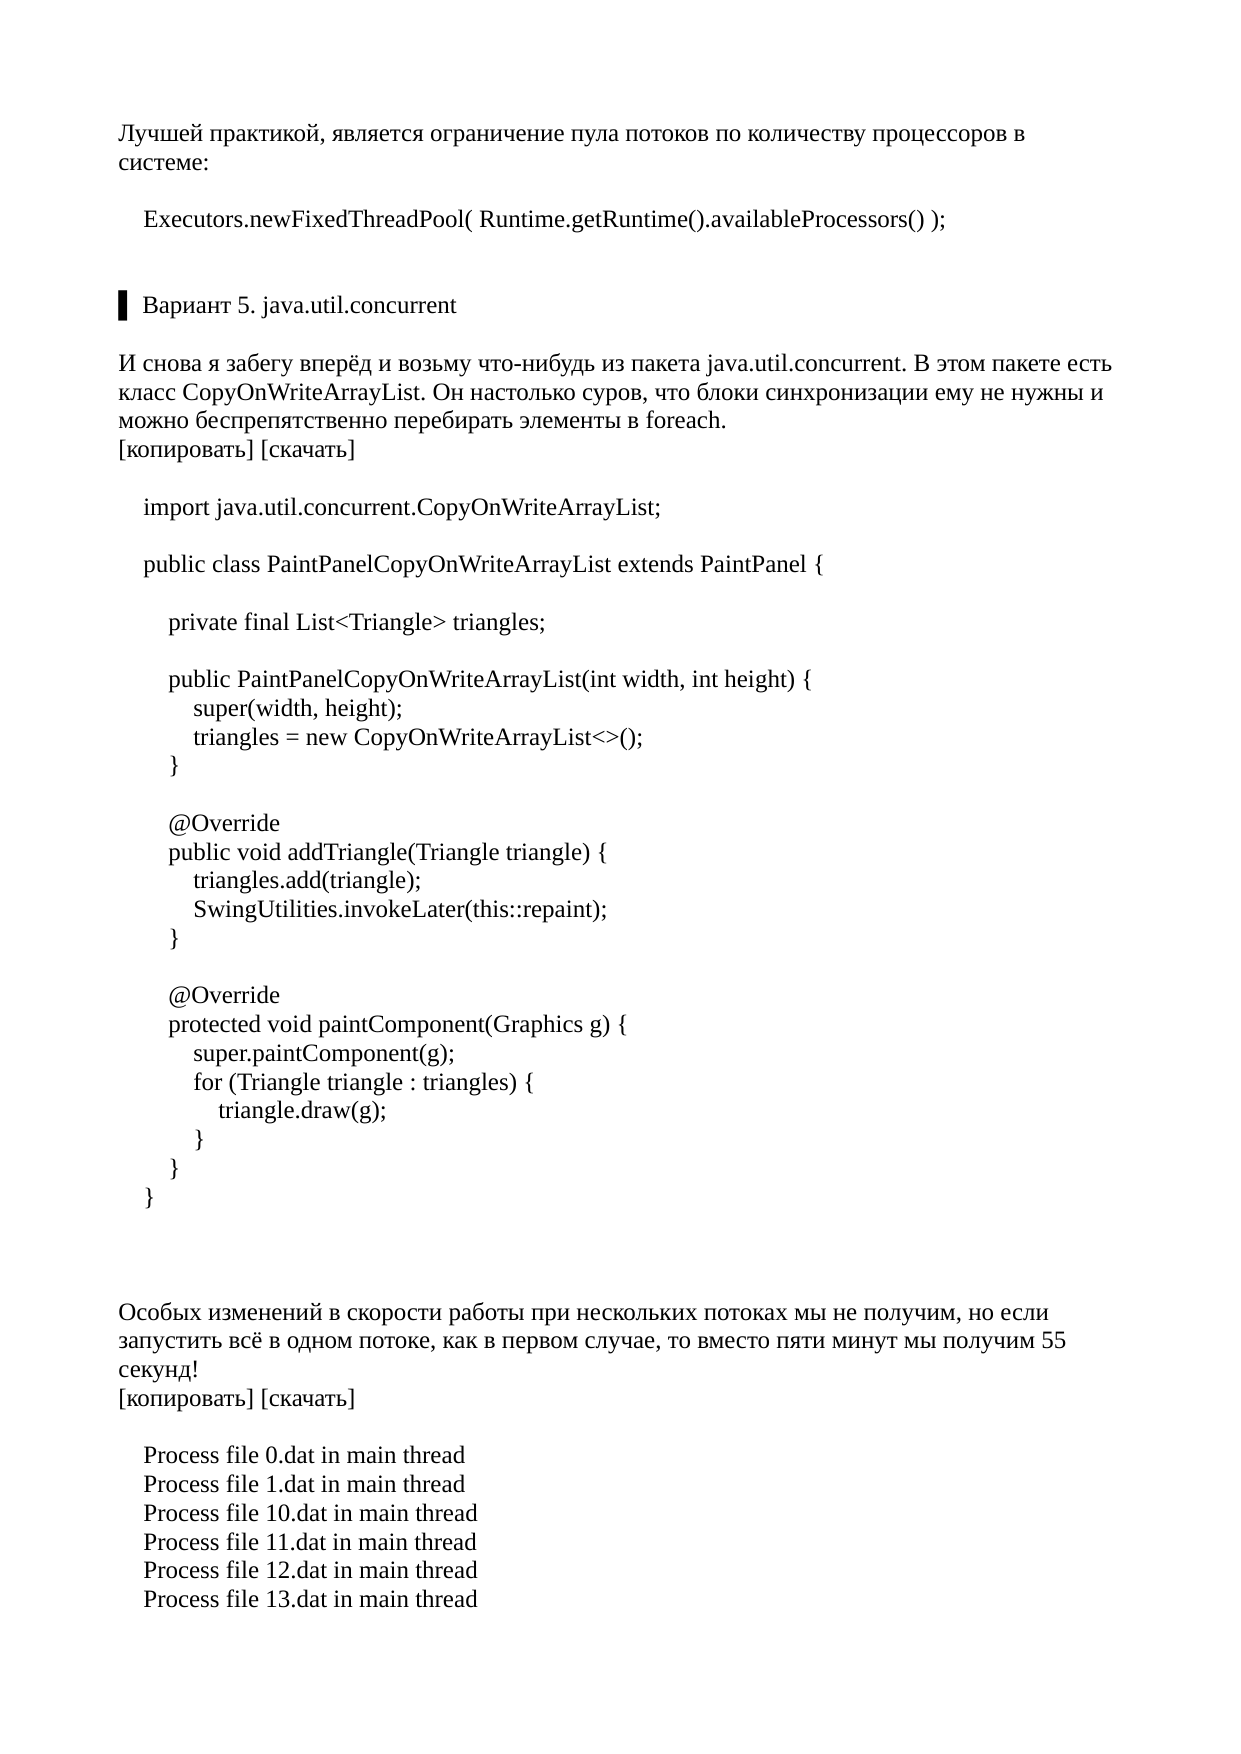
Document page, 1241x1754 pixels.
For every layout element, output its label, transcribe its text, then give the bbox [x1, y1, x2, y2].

text } [118, 1182, 1122, 1211]
text SwingUtilities.invokeLater(this::repaint); [118, 894, 1122, 923]
text public class PaintPanelCopyOnWriteArrayList extends PaintPanel { [118, 549, 1122, 578]
text } [118, 1124, 1122, 1153]
text Process file 11.dat in main thread [118, 1527, 1122, 1556]
text Process file 12.dat in main thread [118, 1556, 1122, 1584]
text Process file 0.dat in main thread [118, 1441, 1122, 1469]
text Process file 1.dat in main thread [118, 1469, 1122, 1498]
text Process file 13.dat in main thread [118, 1584, 1122, 1613]
text triangles = new CopyOnWriteArrayList<>(); [118, 722, 1122, 751]
text И снова я забегу вперёд и возьму что-нибудь из пакета java.util.concurrent. В этом пакете есть класс CopyOnWriteArrayList. Он настолько суров, что блоки синхронизации ему не нужны и можно беспрепятственно перебирать элементы в foreach. [118, 348, 1122, 434]
text private final List<Triangle> triangles; [118, 607, 1122, 636]
text @Override [118, 808, 1122, 837]
text [копировать] [скачать] [118, 1383, 1122, 1412]
text import java.util.concurrent.CopyOnWriteArrayList; [118, 492, 1122, 521]
text public PaintPanelCopyOnWriteArrayList(int width, int height) { [118, 664, 1122, 693]
text public void addTriangle(Triangle triangle) { [118, 837, 1122, 866]
text triangle.draw(g); [118, 1096, 1122, 1124]
text super.paintComponent(g); [118, 1038, 1122, 1067]
text Особых изменений в скорости работы при нескольких потоках мы не получим, но если запустить всё в одном потоке, как в первом случае, то вместо пяти минут мы получим 55 секунд! [118, 1297, 1122, 1383]
text triangles.add(triangle); [118, 866, 1122, 894]
text [копировать] [скачать] [118, 434, 1122, 463]
text Process file 10.dat in main thread [118, 1498, 1122, 1527]
text } [118, 923, 1122, 952]
text for (Triangle triangle : triangles) { [118, 1067, 1122, 1096]
text } [118, 751, 1122, 779]
text @Override [118, 981, 1122, 1009]
text Лучшей практикой, является ограничение пула потоков по количеству процессоров в системе: [118, 118, 1122, 176]
text } [118, 1153, 1122, 1182]
text super(width, height); [118, 693, 1122, 722]
text protected void paintComponent(Graphics g) { [118, 1009, 1122, 1038]
text Executors.newFixedThreadPool( Runtime.getRuntime().availableProcessors() ); [118, 204, 1122, 233]
text ▌ Вариант 5. java.util.concurrent [127, 291, 1122, 319]
